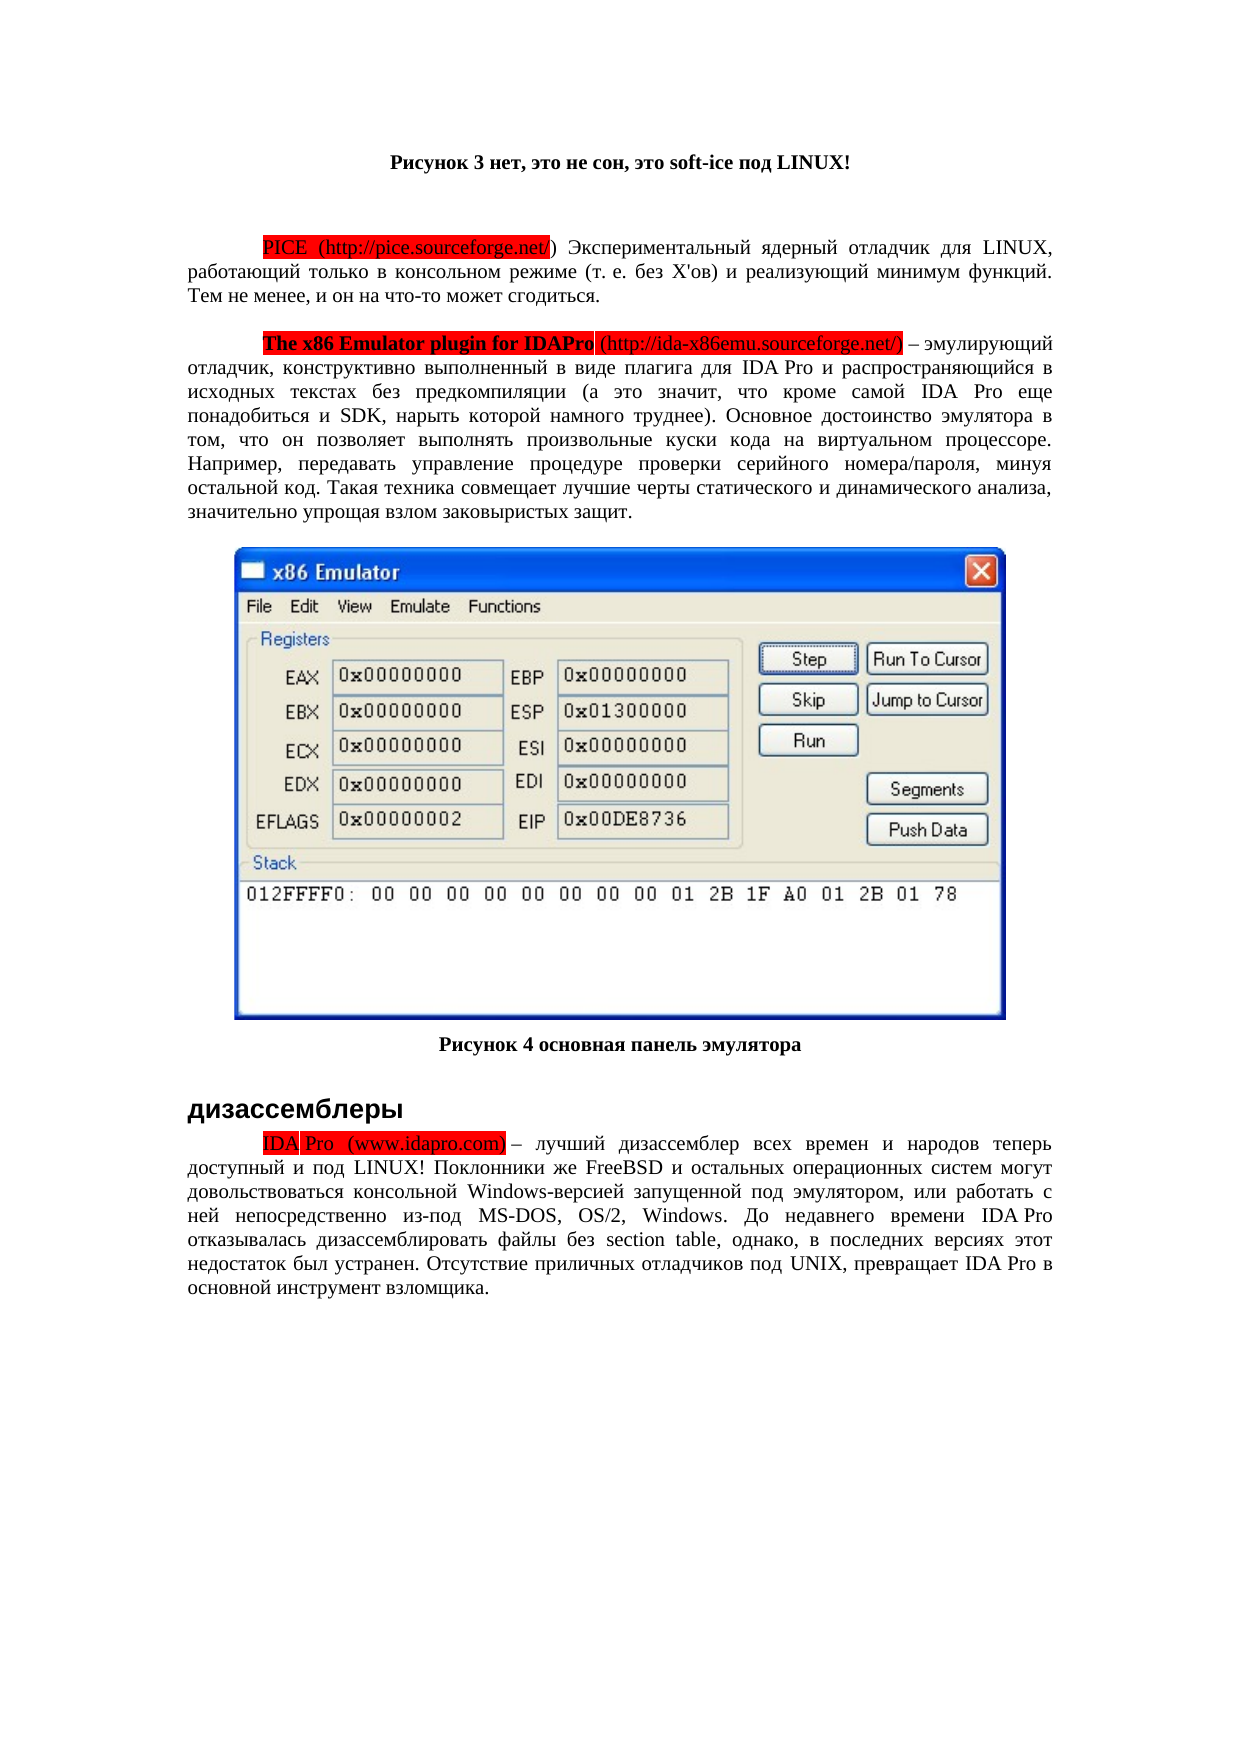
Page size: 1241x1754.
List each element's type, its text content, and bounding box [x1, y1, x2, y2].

text The x86 Emulator plugin for IDAPro (http://ida-x86emu.sourceforge.net/) – эмулирующий отладчик, конструктивно выполненный в виде плагига для IDA Pro и распространяющийся в исходных текстах без предкомпиляции (а это значит, что кроме самой IDA Pro еще понадобиться и SDK, нарыть которой намного труднее). Основное достоинство эмулятора в том, что он позволяет выполнять произвольные куски кода на виртуальном процессоре. Например, передавать управление процедуре проверки серийного номера/пароля, минуя остальной код. Такая техника совмещает лучшие черты статического и динамического анализа, значительно упрощая взлом заковыристых защит. [187, 331, 1053, 523]
text Рисунок 3 нет, это не сон, это soft-ice под LINUX! [187, 150, 1053, 174]
text PICE (http://pice.sourceforge.net/) Экспериментальный ядерный отладчик для LINUX, работающий только в консольном режиме (т. е. без X'ов) и реализующий минимум функций. Тем не менее, и он на что-то может сгодиться. [187, 235, 1053, 307]
subtitle дизассемблеры [187, 1093, 1053, 1125]
text IDA Pro (www.idapro.com) – лучший дизассемблер всех времен и народов теперь доступный и под LINUX! Поклонники же FreeBSD и остальных операционных систем могут довольствоваться консольной Windows-версией запущенной под эмулятором, или работать с ней непосредственно из-под MS-DOS, OS/2, Windows. До недавнего времени IDA Pro отказывалась дизассемблировать файлы без section table, однако, в последних версиях этот недостаток был устранен. Отсутствие приличных отладчиков под UNIX, превращает IDA Pro в основной инструмент взломщика. [187, 1131, 1053, 1299]
text Рисунок 4 основная панель эмулятора [187, 1032, 1053, 1056]
picture [234, 547, 1006, 1020]
